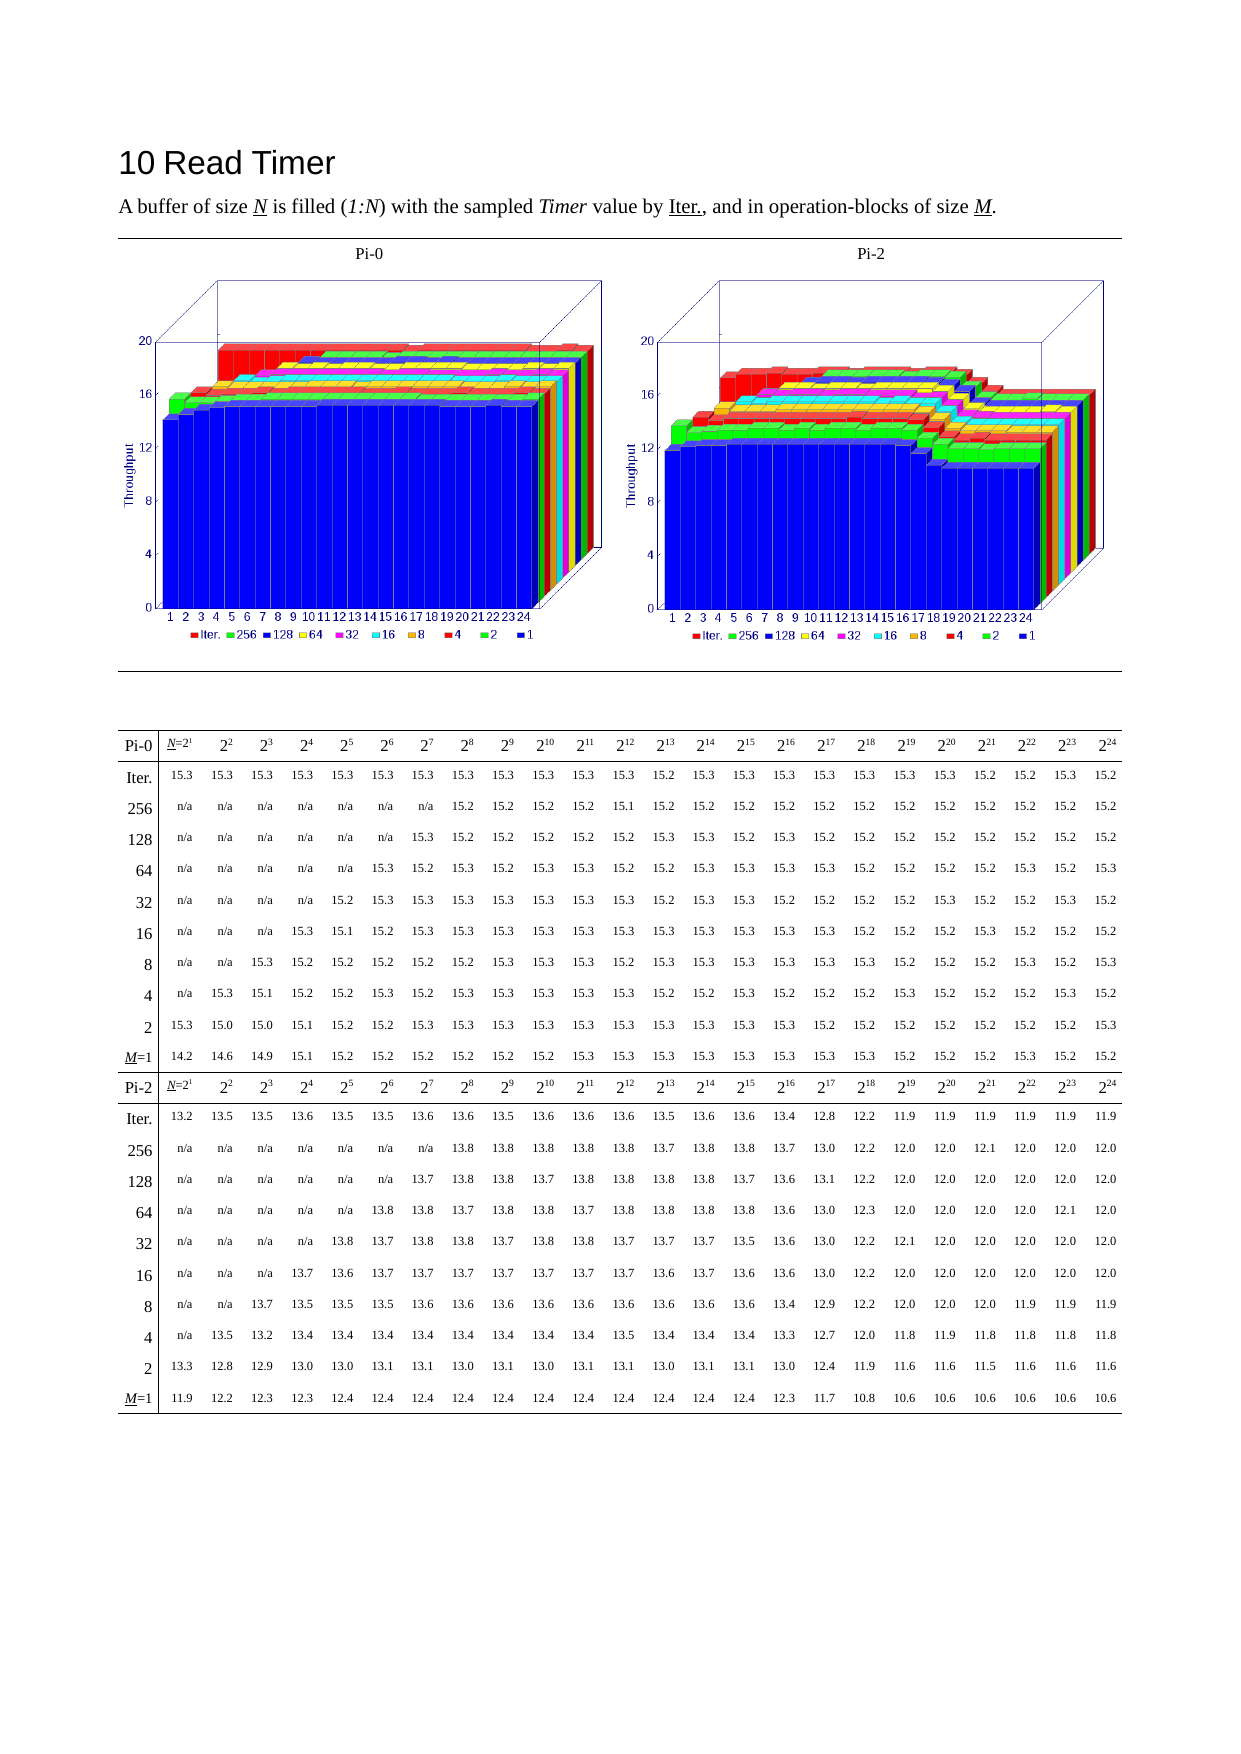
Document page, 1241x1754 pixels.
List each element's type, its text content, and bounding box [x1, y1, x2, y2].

table_cell 212 [600, 1073, 640, 1103]
table_cell 13.8 [600, 1134, 640, 1166]
table_cell 13.5 [239, 1104, 279, 1134]
table_cell 10.8 [841, 1384, 881, 1413]
table_cell 12.0 [1042, 1134, 1082, 1166]
table_cell 15.2 [841, 886, 881, 918]
table_cell 12.2 [841, 1134, 881, 1166]
table_cell 4 [118, 1322, 158, 1353]
table_cell 15.3 [399, 824, 439, 855]
table_cell 12.0 [1001, 1259, 1042, 1291]
table_cell 15.3 [439, 918, 479, 949]
table_cell 15.2 [921, 855, 961, 886]
table_cell 12.1 [961, 1134, 1001, 1166]
table_cell 223 [1042, 1073, 1082, 1103]
table_cell 13.4 [640, 1322, 680, 1353]
table_cell 15.3 [680, 1043, 720, 1072]
table_cell 12.3 [239, 1384, 279, 1413]
table_cell 13.8 [480, 1166, 519, 1197]
table_cell n/a [319, 824, 359, 855]
table_cell 15.3 [439, 1011, 479, 1043]
table_header 215 [720, 731, 761, 761]
table_cell 12.7 [801, 1322, 841, 1353]
table_cell 13.7 [600, 1259, 640, 1291]
table_cell 15.3 [600, 980, 640, 1011]
table_cell 13.7 [399, 1166, 439, 1197]
table_cell 13.0 [640, 1353, 680, 1384]
table_cell 15.2 [359, 1043, 399, 1072]
table_cell 13.6 [600, 1104, 640, 1134]
table_cell 13.6 [761, 1228, 801, 1259]
table_cell n/a [198, 1134, 238, 1166]
table_cell 15.2 [1082, 886, 1122, 918]
text A buffer of size N is filled (1:N) with the sampled Timer value by Iter., and in operation-blocks of size M. [118, 194, 1122, 218]
table_cell 15.3 [520, 1011, 560, 1043]
table_cell 10.6 [961, 1384, 1001, 1413]
table_header 24 [279, 731, 319, 761]
table_cell 15.3 [680, 824, 720, 855]
table_cell 15.3 [520, 980, 560, 1011]
table_cell 15.2 [1042, 1011, 1082, 1043]
table_header N=21 [159, 731, 198, 761]
table_cell 13.6 [399, 1291, 439, 1322]
table_cell 15.3 [680, 918, 720, 949]
table_cell 15.3 [1042, 980, 1082, 1011]
table_cell 15.3 [640, 1011, 680, 1043]
table_cell 11.8 [1001, 1322, 1042, 1353]
table_cell 11.8 [1042, 1322, 1082, 1353]
table_cell 12.4 [560, 1384, 600, 1413]
table_cell 15.2 [761, 793, 801, 824]
table_cell n/a [319, 855, 359, 886]
table_header 22 [198, 731, 238, 761]
table_cell 11.5 [961, 1353, 1001, 1384]
table_cell 15.2 [1001, 980, 1042, 1011]
table_cell 15.3 [841, 1043, 881, 1072]
table_cell 13.6 [560, 1104, 600, 1134]
table_cell 15.3 [520, 918, 560, 949]
table_cell 15.2 [359, 1011, 399, 1043]
table_cell 13.1 [720, 1353, 761, 1384]
table_cell 15.2 [720, 793, 761, 824]
table_cell 15.3 [640, 824, 680, 855]
table_cell 15.2 [359, 949, 399, 980]
table_cell 15.2 [921, 1011, 961, 1043]
table_cell 13.6 [720, 1291, 761, 1322]
table_cell 15.2 [279, 980, 319, 1011]
table_cell 15.2 [640, 886, 680, 918]
table_cell 15.2 [881, 855, 921, 886]
table_cell 15.3 [359, 886, 399, 918]
table_cell 15.3 [720, 762, 761, 793]
table_cell 15.3 [480, 886, 519, 918]
table_cell 15.3 [239, 762, 279, 793]
table_header 29 [480, 731, 519, 761]
table_cell 12.4 [439, 1384, 479, 1413]
table_header Pi-2 [620, 239, 1122, 269]
table_cell n/a [198, 1228, 238, 1259]
table_cell 11.9 [921, 1322, 961, 1353]
table_cell 15.2 [961, 1043, 1001, 1072]
table_cell 15.3 [520, 762, 560, 793]
table_cell 11.8 [881, 1322, 921, 1353]
table_cell 15.2 [961, 949, 1001, 980]
table_cell 15.2 [841, 1011, 881, 1043]
table_cell 224 [1082, 1073, 1122, 1103]
table_cell n/a [359, 1134, 399, 1166]
table_cell 13.4 [520, 1322, 560, 1353]
table_cell 12.0 [881, 1291, 921, 1322]
table_cell 12.4 [359, 1384, 399, 1413]
table_cell 15.3 [399, 1011, 439, 1043]
table_cell 12.1 [881, 1228, 921, 1259]
table_cell 13.8 [720, 1197, 761, 1228]
table_cell 64 [118, 855, 158, 886]
table_cell 15.3 [801, 1043, 841, 1072]
table_cell 211 [560, 1073, 600, 1103]
table_header 220 [921, 731, 961, 761]
table_cell 13.8 [399, 1197, 439, 1228]
table_cell 15.3 [841, 762, 881, 793]
subtitle Read Timer [118, 143, 1122, 182]
table_cell 15.3 [279, 918, 319, 949]
table_cell 10.6 [1001, 1384, 1042, 1413]
table_cell 15.3 [640, 1043, 680, 1072]
table_cell 13.8 [520, 1197, 560, 1228]
table_cell 15.2 [560, 824, 600, 855]
table_cell 15.3 [1001, 949, 1042, 980]
table_header 28 [439, 731, 479, 761]
table_cell 15.2 [961, 980, 1001, 1011]
table_cell 15.0 [198, 1011, 238, 1043]
table_cell 15.2 [921, 949, 961, 980]
table_cell 13.5 [198, 1322, 238, 1353]
table_cell 15.2 [921, 1043, 961, 1072]
table_cell 12.0 [1001, 1166, 1042, 1197]
table_cell 12.0 [881, 1166, 921, 1197]
table_cell 15.3 [720, 980, 761, 1011]
table_cell Pi-2 [118, 1073, 158, 1103]
table_cell 213 [640, 1073, 680, 1103]
picture [625, 274, 1117, 643]
table_cell 256 [118, 793, 158, 824]
table_cell 15.3 [480, 918, 519, 949]
table_cell 15.3 [801, 855, 841, 886]
table_cell 15.2 [1082, 980, 1122, 1011]
table_cell n/a [159, 1322, 198, 1353]
table_cell 15.2 [399, 949, 439, 980]
table_header 218 [841, 731, 881, 761]
table_cell 12.0 [1042, 1259, 1082, 1291]
table_cell 15.3 [560, 886, 600, 918]
table_cell 15.2 [319, 949, 359, 980]
table_cell n/a [198, 1166, 238, 1197]
table_cell 15.2 [801, 824, 841, 855]
table_cell n/a [279, 824, 319, 855]
table_cell 15.2 [319, 886, 359, 918]
table_cell 12.0 [921, 1228, 961, 1259]
table_cell 12.4 [801, 1353, 841, 1384]
table_cell 12.2 [841, 1228, 881, 1259]
table_header 214 [680, 731, 720, 761]
table_cell 10.6 [1082, 1384, 1122, 1413]
table_cell 13.7 [520, 1166, 560, 1197]
table_cell 13.8 [560, 1134, 600, 1166]
table_cell 11.6 [1082, 1353, 1122, 1384]
table_cell 13.0 [801, 1134, 841, 1166]
table_cell n/a [399, 1134, 439, 1166]
table_cell 12.2 [841, 1104, 881, 1134]
table_cell 15.3 [720, 1043, 761, 1072]
table_cell 15.3 [560, 980, 600, 1011]
table_cell 15.2 [961, 824, 1001, 855]
table_cell 15.2 [1042, 855, 1082, 886]
table_cell 15.2 [480, 824, 519, 855]
table_cell 15.3 [600, 1043, 640, 1072]
table_cell 221 [961, 1073, 1001, 1103]
table_cell 27 [399, 1073, 439, 1103]
table_cell 11.9 [921, 1104, 961, 1134]
table_cell 12.0 [1001, 1197, 1042, 1228]
table_cell 2 [118, 1353, 158, 1384]
table_cell Iter. [118, 1104, 158, 1134]
table_cell 15.3 [359, 762, 399, 793]
table_cell 15.2 [640, 980, 680, 1011]
table_cell 15.3 [761, 1043, 801, 1072]
table_header 25 [319, 731, 359, 761]
table_cell 15.2 [841, 793, 881, 824]
table_cell 15.2 [1042, 949, 1082, 980]
table_cell 13.5 [480, 1104, 519, 1134]
table_cell 12.2 [198, 1384, 238, 1413]
table_cell 13.3 [761, 1322, 801, 1353]
table_cell 256 [118, 1134, 158, 1166]
table_cell 13.5 [600, 1322, 640, 1353]
table_cell n/a [159, 1166, 198, 1197]
table_cell 13.1 [680, 1353, 720, 1384]
table_cell 12.0 [921, 1134, 961, 1166]
table_cell 13.1 [560, 1353, 600, 1384]
table_cell 15.2 [761, 980, 801, 1011]
table_cell 11.9 [1042, 1104, 1082, 1134]
table_cell 15.2 [1042, 918, 1082, 949]
table_cell 13.6 [680, 1104, 720, 1134]
table_cell 11.9 [881, 1104, 921, 1134]
table_cell 13.7 [520, 1259, 560, 1291]
table_cell 13.6 [761, 1197, 801, 1228]
table_cell 13.6 [520, 1291, 560, 1322]
table_cell 12.0 [1082, 1197, 1122, 1228]
table_cell 12.0 [921, 1166, 961, 1197]
table_cell 32 [118, 1228, 158, 1259]
table_cell n/a [159, 1259, 198, 1291]
table_cell 15.3 [198, 762, 238, 793]
table_cell 15.3 [801, 949, 841, 980]
table_cell 15.2 [1001, 886, 1042, 918]
table_cell 15.2 [881, 886, 921, 918]
table_cell 12.4 [680, 1384, 720, 1413]
table_cell 15.3 [439, 886, 479, 918]
table_cell 13.4 [279, 1322, 319, 1353]
table_cell 15.2 [961, 855, 1001, 886]
table_cell 15.2 [1082, 762, 1122, 793]
table_cell 12.4 [319, 1384, 359, 1413]
picture [123, 274, 615, 642]
table_cell 15.3 [761, 918, 801, 949]
table_cell 15.3 [560, 855, 600, 886]
table_cell 15.2 [801, 1011, 841, 1043]
table_cell 15.3 [560, 762, 600, 793]
table_cell 13.6 [761, 1259, 801, 1291]
table_cell 2 [118, 1011, 158, 1043]
table_cell 23 [239, 1073, 279, 1103]
table_cell 24 [279, 1073, 319, 1103]
table_cell 13.4 [680, 1322, 720, 1353]
table_cell 15.3 [720, 949, 761, 980]
table_cell 15.2 [921, 793, 961, 824]
table_cell 15.2 [1042, 1043, 1082, 1072]
table_cell 15.3 [720, 855, 761, 886]
table_cell 15.3 [600, 886, 640, 918]
table_cell [620, 269, 1122, 671]
table_cell 15.2 [319, 1011, 359, 1043]
table_cell 12.0 [1001, 1228, 1042, 1259]
table_cell 15.2 [881, 1011, 921, 1043]
table_cell 13.8 [480, 1134, 519, 1166]
table_cell 12.0 [881, 1259, 921, 1291]
table_cell 15.3 [841, 949, 881, 980]
table_cell 12.0 [1082, 1166, 1122, 1197]
table_cell 15.3 [921, 886, 961, 918]
table_cell 28 [439, 1073, 479, 1103]
table_cell 13.8 [640, 1197, 680, 1228]
table_cell 15.3 [720, 918, 761, 949]
table_cell 13.6 [399, 1104, 439, 1134]
table_cell 13.8 [439, 1134, 479, 1166]
table_cell 15.2 [841, 980, 881, 1011]
table_cell 12.0 [1001, 1134, 1042, 1166]
table_cell 15.3 [560, 949, 600, 980]
table_cell 15.2 [600, 949, 640, 980]
table_cell 8 [118, 1291, 158, 1322]
table_cell 13.7 [279, 1259, 319, 1291]
table_cell 15.1 [279, 1043, 319, 1072]
table_cell n/a [198, 824, 238, 855]
table_cell 15.1 [600, 793, 640, 824]
table_cell 13.6 [761, 1166, 801, 1197]
table_cell 13.8 [399, 1228, 439, 1259]
table_cell 12.3 [279, 1384, 319, 1413]
table_cell 11.9 [1042, 1291, 1082, 1322]
table_cell 13.8 [680, 1197, 720, 1228]
table_cell 13.0 [801, 1197, 841, 1228]
table_cell 12.2 [841, 1166, 881, 1197]
table_cell 15.2 [480, 793, 519, 824]
table_cell 15.3 [359, 855, 399, 886]
table_cell n/a [319, 1197, 359, 1228]
table_cell n/a [399, 793, 439, 824]
table_cell 11.9 [1001, 1104, 1042, 1134]
table_cell 13.6 [520, 1104, 560, 1134]
table_cell 12.4 [640, 1384, 680, 1413]
table_header Pi-0 [118, 731, 158, 761]
table_cell 13.4 [761, 1104, 801, 1134]
table_cell 15.2 [961, 886, 1001, 918]
table_cell 15.2 [1001, 793, 1042, 824]
table_cell 15.2 [1001, 1011, 1042, 1043]
table_cell 12.0 [921, 1291, 961, 1322]
table_cell n/a [198, 886, 238, 918]
table_cell 12.0 [961, 1166, 1001, 1197]
table_cell 16 [118, 1259, 158, 1291]
table_cell 13.7 [720, 1166, 761, 1197]
table_cell 15.3 [761, 949, 801, 980]
table_cell n/a [159, 1134, 198, 1166]
table_cell n/a [159, 1228, 198, 1259]
table_cell 15.2 [279, 949, 319, 980]
table_cell 15.3 [560, 918, 600, 949]
table_cell 13.4 [480, 1322, 519, 1353]
table_cell 15.2 [801, 980, 841, 1011]
table_cell 13.0 [279, 1353, 319, 1384]
table_cell 15.3 [600, 1011, 640, 1043]
table_cell n/a [239, 918, 279, 949]
table_cell 13.8 [560, 1166, 600, 1197]
table_cell 15.2 [1001, 824, 1042, 855]
table_cell 15.2 [841, 855, 881, 886]
table_cell 15.1 [279, 1011, 319, 1043]
table_cell 13.6 [720, 1259, 761, 1291]
table_cell 12.0 [961, 1197, 1001, 1228]
table_cell 15.2 [1042, 793, 1082, 824]
table_cell 12.4 [399, 1384, 439, 1413]
table_cell 29 [480, 1073, 519, 1103]
table_cell 15.2 [640, 793, 680, 824]
table_cell 13.7 [560, 1197, 600, 1228]
table_cell 15.2 [439, 1043, 479, 1072]
table_cell 15.2 [600, 855, 640, 886]
table_cell 15.2 [600, 824, 640, 855]
table_cell 15.2 [961, 1011, 1001, 1043]
table_cell 15.3 [600, 918, 640, 949]
table_cell 13.2 [159, 1104, 198, 1134]
table_cell 13.1 [801, 1166, 841, 1197]
table_cell 4 [118, 980, 158, 1011]
table_cell 15.3 [279, 762, 319, 793]
table_cell 15.2 [399, 1043, 439, 1072]
table_cell n/a [359, 793, 399, 824]
table_cell 15.3 [480, 762, 519, 793]
table_cell n/a [239, 824, 279, 855]
table_cell 15.3 [399, 762, 439, 793]
table_cell 15.3 [520, 855, 560, 886]
table_cell 15.2 [480, 1043, 519, 1072]
table_cell n/a [239, 1197, 279, 1228]
table_cell 15.2 [961, 793, 1001, 824]
table_cell N=21 [159, 1073, 198, 1103]
table_cell 13.0 [801, 1259, 841, 1291]
table_cell 11.6 [1042, 1353, 1082, 1384]
table_cell 32 [118, 886, 158, 918]
table_cell 15.2 [841, 918, 881, 949]
table_cell 15.2 [640, 762, 680, 793]
table_cell 216 [761, 1073, 801, 1103]
table_header Pi-0 [118, 239, 620, 269]
table_cell 13.4 [439, 1322, 479, 1353]
table_cell n/a [198, 793, 238, 824]
table_cell n/a [159, 1291, 198, 1322]
table_cell 12.4 [720, 1384, 761, 1413]
table_cell n/a [159, 886, 198, 918]
table_cell 15.3 [480, 1011, 519, 1043]
table_cell n/a [159, 824, 198, 855]
table_cell 12.0 [1042, 1166, 1082, 1197]
table_cell 15.3 [680, 1011, 720, 1043]
table_cell 15.2 [881, 793, 921, 824]
table_cell 13.4 [761, 1291, 801, 1322]
table_cell 15.3 [480, 980, 519, 1011]
table_cell 222 [1001, 1073, 1042, 1103]
table_cell 13.7 [359, 1228, 399, 1259]
table_cell 13.1 [480, 1353, 519, 1384]
table_cell 13.7 [239, 1291, 279, 1322]
table_cell n/a [319, 793, 359, 824]
table_cell 12.0 [961, 1259, 1001, 1291]
table_cell 13.7 [761, 1134, 801, 1166]
table_cell 11.9 [159, 1384, 198, 1413]
table_cell 15.3 [680, 762, 720, 793]
table_cell 15.3 [1001, 855, 1042, 886]
table_cell 13.8 [439, 1228, 479, 1259]
table_cell M=1 [118, 1384, 158, 1413]
table_cell 13.7 [480, 1259, 519, 1291]
table_cell 12.0 [881, 1197, 921, 1228]
table_cell 26 [359, 1073, 399, 1103]
table_cell 13.0 [439, 1353, 479, 1384]
table_cell 15.3 [159, 1011, 198, 1043]
table_cell 13.6 [640, 1291, 680, 1322]
table_cell n/a [239, 793, 279, 824]
table_cell 15.2 [319, 980, 359, 1011]
table_cell 13.6 [600, 1291, 640, 1322]
table_cell 13.5 [198, 1104, 238, 1134]
table_cell n/a [198, 1197, 238, 1228]
table_header 213 [640, 731, 680, 761]
table_cell 11.9 [1001, 1291, 1042, 1322]
table_cell 11.8 [961, 1322, 1001, 1353]
table_cell 13.7 [680, 1259, 720, 1291]
table_cell n/a [319, 1166, 359, 1197]
table_cell n/a [239, 886, 279, 918]
table_cell 15.2 [1001, 762, 1042, 793]
table_cell 15.2 [881, 918, 921, 949]
table_cell 15.3 [480, 949, 519, 980]
table_cell 12.9 [239, 1353, 279, 1384]
table_cell 13.7 [560, 1259, 600, 1291]
table_cell 15.3 [560, 1043, 600, 1072]
table_cell 10.6 [921, 1384, 961, 1413]
table_cell 220 [921, 1073, 961, 1103]
table_cell 12.2 [841, 1259, 881, 1291]
table_cell 12.1 [1042, 1197, 1082, 1228]
table_cell 10.6 [881, 1384, 921, 1413]
table_cell 15.2 [761, 886, 801, 918]
table_cell 15.2 [520, 1043, 560, 1072]
table_cell 15.2 [1082, 824, 1122, 855]
table_cell 15.3 [319, 762, 359, 793]
table_cell 15.3 [881, 980, 921, 1011]
table_cell 15.2 [801, 793, 841, 824]
table_cell 15.2 [359, 918, 399, 949]
table_header 222 [1001, 731, 1042, 761]
table_cell 12.0 [961, 1228, 1001, 1259]
table_cell 15.3 [239, 949, 279, 980]
table_cell n/a [198, 855, 238, 886]
table_cell 15.3 [1082, 949, 1122, 980]
table_cell 12.0 [1042, 1228, 1082, 1259]
table_cell 16 [118, 918, 158, 949]
table_cell n/a [279, 1228, 319, 1259]
table_cell 22 [198, 1073, 238, 1103]
table_cell 15.2 [319, 1043, 359, 1072]
table_cell 15.2 [439, 793, 479, 824]
table_cell 13.6 [319, 1259, 359, 1291]
table_cell 12.2 [841, 1291, 881, 1322]
table_cell 15.3 [399, 918, 439, 949]
table_cell 15.2 [841, 824, 881, 855]
table_cell n/a [159, 918, 198, 949]
table_cell 13.6 [560, 1291, 600, 1322]
table_cell 13.3 [159, 1353, 198, 1384]
table_header 224 [1082, 731, 1122, 761]
table_cell 13.7 [439, 1259, 479, 1291]
table_cell 15.3 [159, 762, 198, 793]
table_cell n/a [198, 1259, 238, 1291]
table_cell 15.2 [921, 824, 961, 855]
table_header 221 [961, 731, 1001, 761]
table_header 210 [520, 731, 560, 761]
table_cell 218 [841, 1073, 881, 1103]
table_cell 13.6 [279, 1104, 319, 1134]
table_cell 12.8 [801, 1104, 841, 1134]
table_cell 64 [118, 1197, 158, 1228]
table_cell n/a [359, 1166, 399, 1197]
table_cell 13.0 [319, 1353, 359, 1384]
table_cell 15.2 [399, 980, 439, 1011]
table_cell 12.0 [921, 1259, 961, 1291]
table_cell 15.2 [1042, 824, 1082, 855]
table_cell 13.8 [600, 1197, 640, 1228]
table_cell 11.8 [1082, 1322, 1122, 1353]
table_cell 12.3 [841, 1197, 881, 1228]
table_header 211 [560, 731, 600, 761]
table_cell n/a [279, 793, 319, 824]
table_cell 15.3 [600, 762, 640, 793]
table_cell 13.7 [480, 1228, 519, 1259]
table_cell 210 [520, 1073, 560, 1103]
table_cell 13.8 [319, 1228, 359, 1259]
table_cell 13.7 [640, 1134, 680, 1166]
table_cell 11.9 [1082, 1104, 1122, 1134]
table_cell 12.0 [1082, 1259, 1122, 1291]
table_cell 13.5 [319, 1291, 359, 1322]
table_cell 15.2 [881, 949, 921, 980]
table_cell 13.6 [640, 1259, 680, 1291]
table_cell 15.3 [640, 918, 680, 949]
table_cell 15.2 [921, 980, 961, 1011]
table_cell 13.8 [680, 1166, 720, 1197]
table_cell 15.3 [399, 886, 439, 918]
table_header 27 [399, 731, 439, 761]
table_cell 15.2 [1082, 793, 1122, 824]
table_cell 15.1 [239, 980, 279, 1011]
table_cell 13.4 [359, 1322, 399, 1353]
table_cell 13.8 [480, 1197, 519, 1228]
table_cell 13.5 [640, 1104, 680, 1134]
table_cell 13.4 [399, 1322, 439, 1353]
table_cell 15.3 [761, 762, 801, 793]
table_cell 217 [801, 1073, 841, 1103]
table_cell 13.8 [680, 1134, 720, 1166]
table_cell 15.3 [761, 855, 801, 886]
table_cell 15.3 [881, 762, 921, 793]
table_cell 15.3 [1082, 1011, 1122, 1043]
table_cell 13.0 [520, 1353, 560, 1384]
table_cell 15.3 [680, 949, 720, 980]
table_cell 15.3 [520, 949, 560, 980]
table_cell 15.3 [801, 762, 841, 793]
table_cell 15.3 [680, 855, 720, 886]
table_cell 15.3 [720, 886, 761, 918]
table_cell 15.2 [720, 824, 761, 855]
table_cell 15.2 [439, 824, 479, 855]
table_cell 15.2 [881, 1043, 921, 1072]
table_cell 15.3 [359, 980, 399, 1011]
table_cell 12.0 [841, 1322, 881, 1353]
table_cell 11.9 [841, 1353, 881, 1384]
table_cell 13.5 [720, 1228, 761, 1259]
table_header 216 [761, 731, 801, 761]
table_cell 12.4 [480, 1384, 519, 1413]
table_cell 13.7 [399, 1259, 439, 1291]
table_cell n/a [239, 855, 279, 886]
table_cell 13.8 [560, 1228, 600, 1259]
table_cell 13.2 [239, 1322, 279, 1353]
table_cell 15.3 [720, 1011, 761, 1043]
table_cell 13.7 [439, 1197, 479, 1228]
table_cell 13.8 [439, 1166, 479, 1197]
table_cell 15.2 [680, 793, 720, 824]
table_cell 11.9 [1082, 1291, 1122, 1322]
table_cell 13.4 [319, 1322, 359, 1353]
table_cell 15.3 [198, 980, 238, 1011]
table_cell 14.6 [198, 1043, 238, 1072]
table_cell 12.0 [961, 1291, 1001, 1322]
table_cell 214 [680, 1073, 720, 1103]
table_cell 13.1 [600, 1353, 640, 1384]
table_cell 15.2 [640, 855, 680, 886]
table_cell 13.6 [439, 1291, 479, 1322]
table_cell 15.0 [239, 1011, 279, 1043]
table_header 217 [801, 731, 841, 761]
table_cell 13.8 [600, 1166, 640, 1197]
table_cell 13.8 [640, 1166, 680, 1197]
table_cell n/a [159, 980, 198, 1011]
table_cell 14.9 [239, 1043, 279, 1072]
table_cell n/a [159, 793, 198, 824]
table_cell 15.3 [961, 918, 1001, 949]
table_cell 15.3 [1001, 1043, 1042, 1072]
table_cell 15.3 [1042, 762, 1082, 793]
table_cell M=1 [118, 1043, 158, 1072]
table_cell 15.3 [560, 1011, 600, 1043]
table_cell 13.6 [720, 1104, 761, 1134]
table_cell 15.3 [1042, 886, 1082, 918]
table_cell 11.6 [1001, 1353, 1042, 1384]
table_cell 25 [319, 1073, 359, 1103]
table_cell 11.7 [801, 1384, 841, 1413]
table_cell 13.8 [520, 1228, 560, 1259]
table_cell 15.2 [399, 855, 439, 886]
table_cell 13.7 [600, 1228, 640, 1259]
table_cell 15.2 [1082, 918, 1122, 949]
table_cell 12.4 [520, 1384, 560, 1413]
table_cell 13.5 [359, 1291, 399, 1322]
table_cell 15.2 [480, 855, 519, 886]
table_header 26 [359, 731, 399, 761]
table_cell 12.0 [921, 1197, 961, 1228]
table_cell 15.3 [640, 949, 680, 980]
table_cell 15.2 [560, 793, 600, 824]
table_cell 12.4 [600, 1384, 640, 1413]
table_cell 8 [118, 949, 158, 980]
table_header 223 [1042, 731, 1082, 761]
table_cell 13.8 [359, 1197, 399, 1228]
table_cell n/a [198, 918, 238, 949]
table_cell n/a [279, 1134, 319, 1166]
table_cell n/a [279, 855, 319, 886]
table_cell 13.5 [279, 1291, 319, 1322]
table_cell 13.8 [520, 1134, 560, 1166]
table_cell n/a [279, 1166, 319, 1197]
table_cell n/a [279, 886, 319, 918]
table_cell 11.9 [961, 1104, 1001, 1134]
table_cell 13.7 [359, 1259, 399, 1291]
table_cell 15.3 [801, 918, 841, 949]
table_cell 12.3 [761, 1384, 801, 1413]
table_cell n/a [359, 824, 399, 855]
table_cell 13.0 [801, 1228, 841, 1259]
table_cell Iter. [118, 762, 158, 793]
table_cell n/a [198, 1291, 238, 1322]
table_cell 15.3 [921, 762, 961, 793]
table_cell 13.6 [439, 1104, 479, 1134]
table_cell 12.9 [801, 1291, 841, 1322]
table_cell 15.2 [439, 949, 479, 980]
table_cell n/a [279, 1197, 319, 1228]
table_cell 13.1 [359, 1353, 399, 1384]
table_cell 13.5 [359, 1104, 399, 1134]
table_cell 215 [720, 1073, 761, 1103]
table_cell 15.2 [1082, 1043, 1122, 1072]
table_header 212 [600, 731, 640, 761]
table_header 23 [239, 731, 279, 761]
table_cell n/a [159, 1197, 198, 1228]
table_cell 13.1 [399, 1353, 439, 1384]
table_cell 15.2 [801, 886, 841, 918]
table_cell 128 [118, 824, 158, 855]
table_cell 128 [118, 1166, 158, 1197]
table_cell 13.7 [640, 1228, 680, 1259]
table_cell 15.2 [520, 824, 560, 855]
table_cell n/a [239, 1166, 279, 1197]
table_cell 15.3 [680, 886, 720, 918]
table_cell n/a [159, 949, 198, 980]
table_cell 12.0 [1082, 1228, 1122, 1259]
table_cell 10.6 [1042, 1384, 1082, 1413]
table_cell 15.3 [439, 855, 479, 886]
table_cell [118, 269, 620, 671]
table_cell 13.5 [319, 1104, 359, 1134]
table_cell n/a [159, 855, 198, 886]
table_cell 15.1 [319, 918, 359, 949]
table_cell 12.0 [881, 1134, 921, 1166]
table_cell 15.3 [761, 1011, 801, 1043]
table_cell 12.0 [1082, 1134, 1122, 1166]
table_cell 15.2 [520, 793, 560, 824]
table_header 219 [881, 731, 921, 761]
table_cell 13.7 [680, 1228, 720, 1259]
table_cell 15.3 [520, 886, 560, 918]
table_cell 13.0 [761, 1353, 801, 1384]
table_cell 15.3 [761, 824, 801, 855]
table_cell 11.6 [921, 1353, 961, 1384]
table_cell n/a [239, 1228, 279, 1259]
table_cell 12.8 [198, 1353, 238, 1384]
table_cell 15.2 [961, 762, 1001, 793]
table_cell n/a [198, 949, 238, 980]
table_cell 15.3 [1082, 855, 1122, 886]
table_cell n/a [239, 1134, 279, 1166]
table_cell 13.6 [480, 1291, 519, 1322]
table_cell 14.2 [159, 1043, 198, 1072]
table_cell n/a [319, 1134, 359, 1166]
table_cell 15.2 [1001, 918, 1042, 949]
table_cell 15.2 [881, 824, 921, 855]
table_cell 15.3 [439, 762, 479, 793]
table_cell 15.3 [439, 980, 479, 1011]
table_cell 13.4 [560, 1322, 600, 1353]
table_cell 219 [881, 1073, 921, 1103]
table_cell n/a [239, 1259, 279, 1291]
table_cell 15.2 [921, 918, 961, 949]
table_cell 13.8 [720, 1134, 761, 1166]
table_cell 13.4 [720, 1322, 761, 1353]
table_cell 11.6 [881, 1353, 921, 1384]
table_cell 13.6 [680, 1291, 720, 1322]
table_cell 15.2 [680, 980, 720, 1011]
